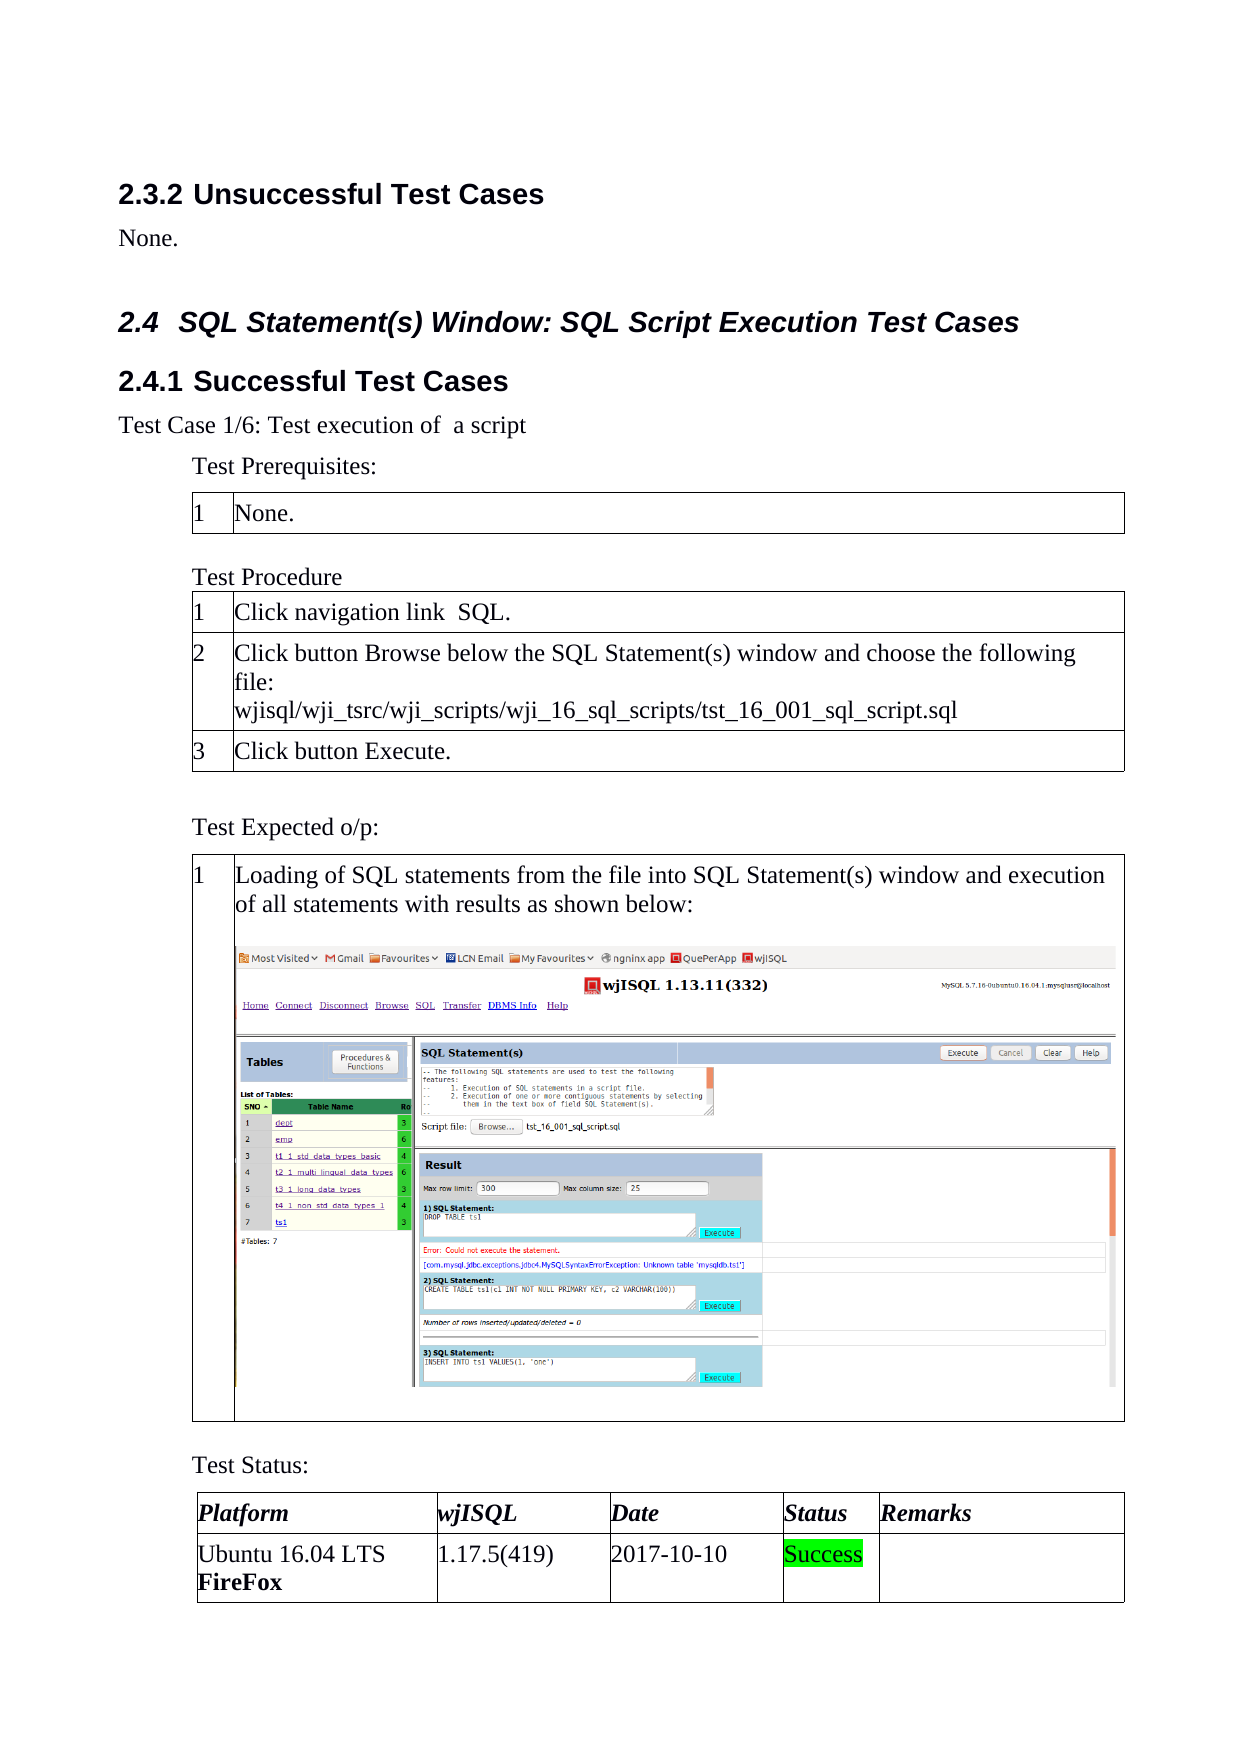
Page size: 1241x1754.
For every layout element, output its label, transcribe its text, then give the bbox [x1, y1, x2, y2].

text None. [118, 223, 1122, 251]
text Test Status: [118, 1450, 1122, 1479]
text Test Expected o/p: [118, 812, 1122, 841]
picture [234, 946, 1116, 1387]
table_header wjISQL [438, 1493, 610, 1532]
table_header Platform [198, 1493, 437, 1532]
subtitle SQL Statement(s) Window: SQL Script Execution Test Cases [118, 305, 1122, 339]
table_cell Success [784, 1534, 879, 1602]
table_header Date [611, 1493, 783, 1532]
table_cell 3 [193, 731, 233, 771]
table_cell [880, 1534, 1124, 1602]
table_header 1 [193, 592, 233, 632]
table_cell 2 [193, 633, 233, 730]
table_header 1 [193, 493, 233, 533]
text Test Case 1/6: Test execution of a script [118, 410, 1122, 438]
table_header Remarks [880, 1493, 1124, 1532]
text Test Prerequisites: [118, 451, 1122, 480]
table_header Click navigation link SQL. [234, 592, 1124, 632]
table_cell 1.17.5(419) [438, 1534, 610, 1602]
table_cell Click button Execute. [234, 731, 1124, 771]
subtitle Successful Test Cases [118, 364, 1122, 397]
table_header 1 [193, 855, 234, 1421]
table_header Loading of SQL statements from the file into SQL Statement(s) window and execution of all statements with results as shown below: [235, 855, 1124, 1421]
table_header Status [784, 1493, 879, 1532]
text Test Procedure [118, 562, 1122, 591]
table_header None. [234, 493, 1124, 533]
table_cell Click button Browse below the SQL Statement(s) window and choose the following file: wjisql/wji_tsrc/wji_scripts/wji_16_sql_scripts/tst_16_001_sql_script.sql [234, 633, 1124, 730]
table_cell Ubuntu 16.04 LTS FireFox [198, 1534, 437, 1602]
subtitle Unsuccessful Test Cases [118, 177, 1122, 210]
table_cell 2017-10-10 [611, 1534, 783, 1602]
